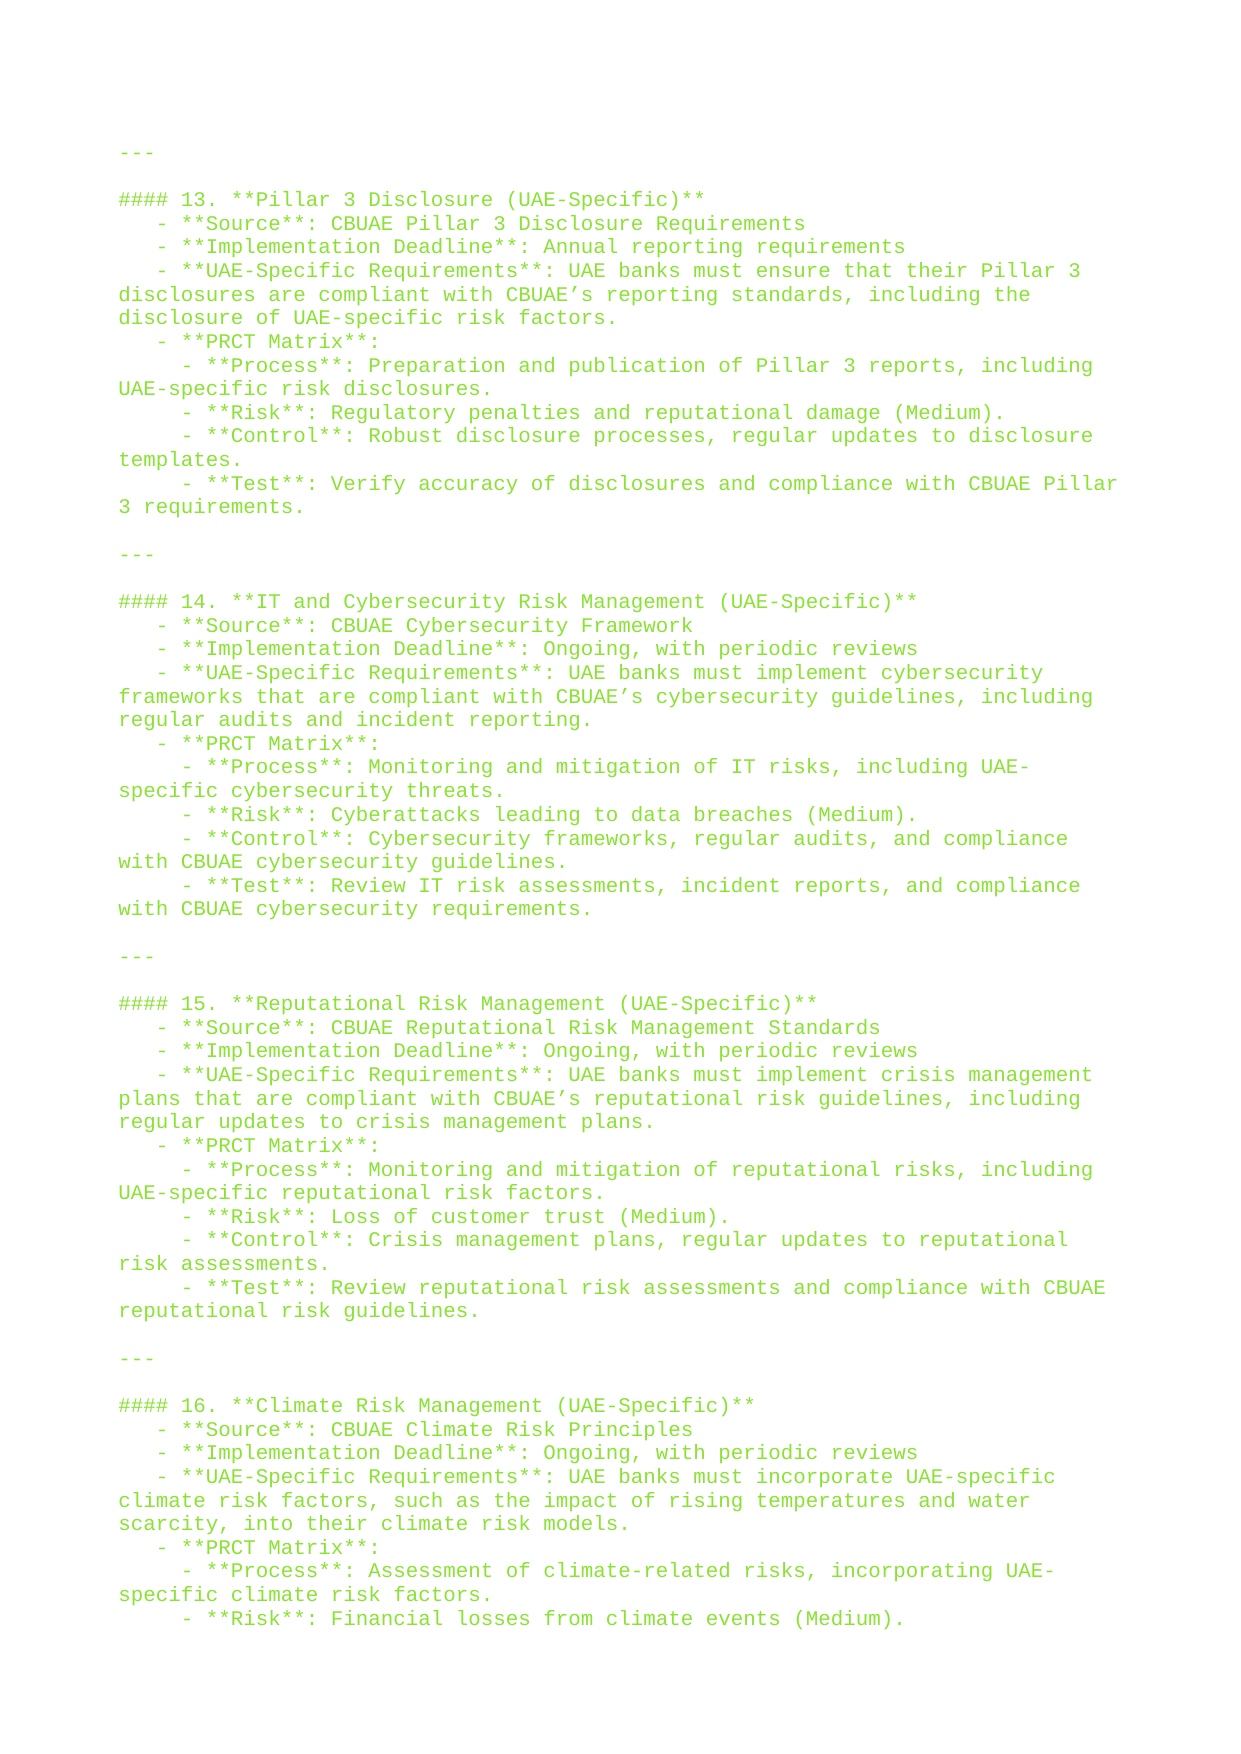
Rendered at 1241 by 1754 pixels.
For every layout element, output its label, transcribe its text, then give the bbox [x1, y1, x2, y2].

text --- [118, 544, 1122, 567]
text - **UAE-Specific Requirements**: UAE banks must incorporate UAE-specific climate risk factors, such as the impact of rising temperatures and water scarcity, into their climate risk models. [118, 1466, 1122, 1537]
text - **Control**: Cybersecurity frameworks, regular audits, and compliance with CBUAE cybersecurity guidelines. [118, 827, 1122, 875]
text #### 14. **IT and Cybersecurity Risk Management (UAE-Specific)** [118, 591, 1122, 615]
text - **Test**: Verify accuracy of disclosures and compliance with CBUAE Pillar 3 requirements. [118, 473, 1122, 520]
text --- [118, 946, 1122, 969]
text #### 16. **Climate Risk Management (UAE-Specific)** [118, 1395, 1122, 1419]
text - **Source**: CBUAE Reputational Risk Management Standards [118, 1017, 1122, 1040]
text - **UAE-Specific Requirements**: UAE banks must implement crisis management plans that are compliant with CBUAE’s reputational risk guidelines, including regular updates to crisis management plans. [118, 1064, 1122, 1135]
text - **Process**: Monitoring and mitigation of reputational risks, including UAE-specific reputational risk factors. [118, 1158, 1122, 1206]
text - **PRCT Matrix**: [118, 1537, 1122, 1561]
text - **Implementation Deadline**: Annual reporting requirements [118, 236, 1122, 260]
text #### 15. **Reputational Risk Management (UAE-Specific)** [118, 993, 1122, 1017]
text - **Implementation Deadline**: Ongoing, with periodic reviews [118, 1442, 1122, 1466]
text - **Test**: Review reputational risk assessments and compliance with CBUAE reputational risk guidelines. [118, 1277, 1122, 1324]
text --- [118, 142, 1122, 165]
text --- [118, 1348, 1122, 1371]
text - **Implementation Deadline**: Ongoing, with periodic reviews [118, 638, 1122, 662]
text - **Process**: Assessment of climate-related risks, incorporating UAE-specific climate risk factors. [118, 1561, 1122, 1608]
text - **Risk**: Regulatory penalties and reputational damage (Medium). [118, 402, 1122, 426]
text - **Control**: Robust disclosure processes, regular updates to disclosure templates. [118, 426, 1122, 473]
text - **Test**: Review IT risk assessments, incident reports, and compliance with CBUAE cybersecurity requirements. [118, 875, 1122, 922]
text - **Risk**: Cyberattacks leading to data breaches (Medium). [118, 804, 1122, 827]
text - **UAE-Specific Requirements**: UAE banks must ensure that their Pillar 3 disclosures are compliant with CBUAE’s reporting standards, including the disclosure of UAE-specific risk factors. [118, 260, 1122, 331]
text - **Source**: CBUAE Pillar 3 Disclosure Requirements [118, 213, 1122, 236]
text - **PRCT Matrix**: [118, 733, 1122, 757]
text - **PRCT Matrix**: [118, 331, 1122, 354]
text - **Source**: CBUAE Climate Risk Principles [118, 1419, 1122, 1442]
text - **UAE-Specific Requirements**: UAE banks must implement cybersecurity frameworks that are compliant with CBUAE’s cybersecurity guidelines, including regular audits and incident reporting. [118, 662, 1122, 733]
text - **Source**: CBUAE Cybersecurity Framework [118, 615, 1122, 638]
text #### 13. **Pillar 3 Disclosure (UAE-Specific)** [118, 189, 1122, 213]
text - **PRCT Matrix**: [118, 1135, 1122, 1158]
text - **Risk**: Loss of customer trust (Medium). [118, 1206, 1122, 1229]
text - **Risk**: Financial losses from climate events (Medium). [118, 1608, 1122, 1631]
text - **Process**: Monitoring and mitigation of IT risks, including UAE-specific cybersecurity threats. [118, 757, 1122, 804]
text - **Control**: Crisis management plans, regular updates to reputational risk assessments. [118, 1229, 1122, 1277]
text - **Process**: Preparation and publication of Pillar 3 reports, including UAE-specific risk disclosures. [118, 354, 1122, 402]
text - **Implementation Deadline**: Ongoing, with periodic reviews [118, 1040, 1122, 1064]
